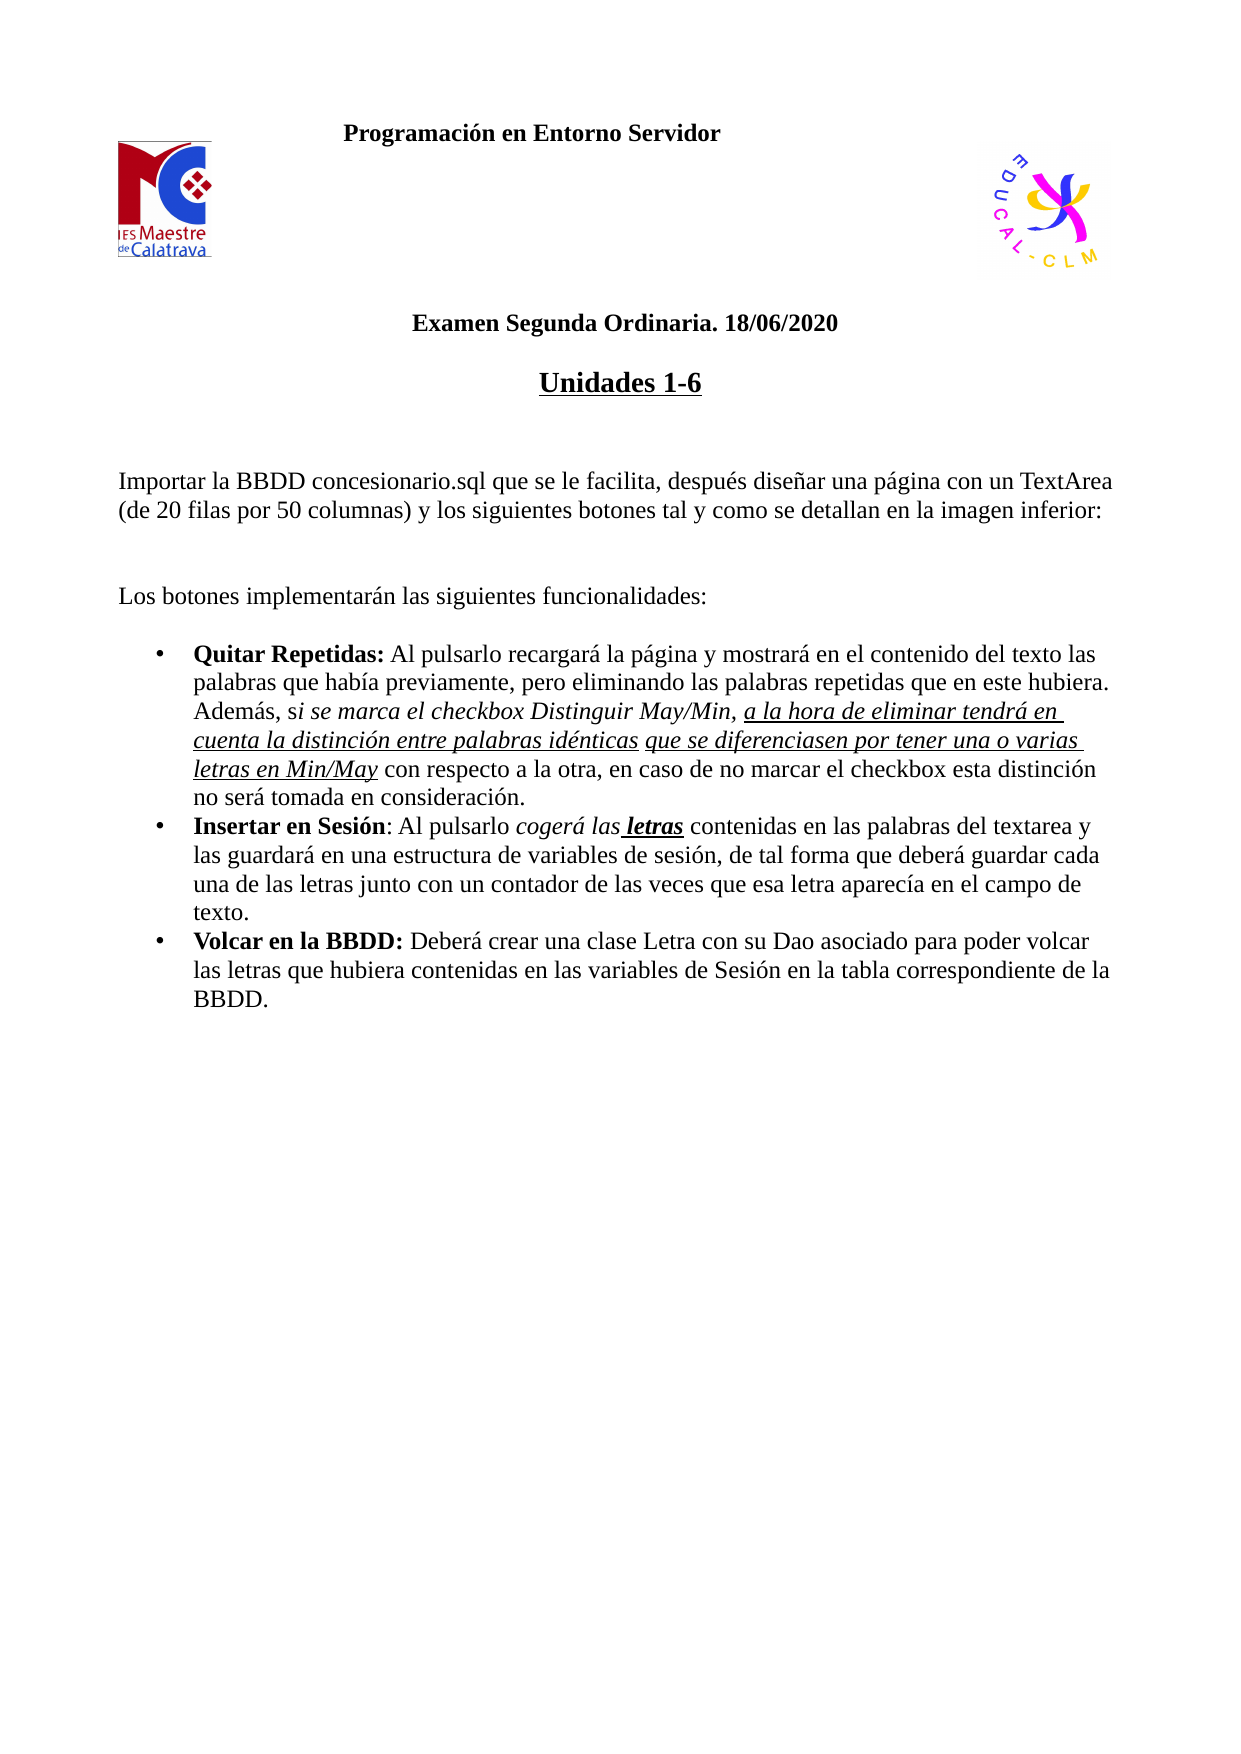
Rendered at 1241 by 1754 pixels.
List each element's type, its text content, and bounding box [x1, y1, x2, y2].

text Unidades 1-6 [118, 366, 1122, 399]
text Los botones implementarán las siguientes funcionalidades: [118, 581, 1122, 610]
list Insertar en Sesión: Al pulsarlo cogerá las letras contenidas en las palabras del textarea y las guardará en una estructura de variables de sesión, de tal forma que deberá guardar cada una de las letras junto con un contador de las veces que esa letra aparecía en el campo de texto. [156, 811, 1122, 926]
list Volcar en la BBDD: Deberá crear una clase Letra con su Dao asociado para poder volcar las letras que hubiera contenidas en las variables de Sesión en la tabla correspondiente de la BBDD. [156, 926, 1122, 1012]
text Programación en Entorno Servidor [118, 118, 1122, 279]
text Importar la BBDD concesionario.sql que se le facilita, después diseñar una página con un TextArea (de 20 filas por 50 columnas) y los siguientes botones tal y como se detallan en la imagen inferior: [118, 466, 1122, 524]
list Quitar Repetidas: Al pulsarlo recargará la página y mostrará en el contenido del texto las palabras que había previamente, pero eliminando las palabras repetidas que en este hubiera. Además, si se marca el checkbox Distinguir May/Min, a la hora de eliminar tendrá en cuenta la distinción entre palabras idénticas que se diferenciasen por tener una o varias letras en Min/May con respecto a la otra, en caso de no marcar el checkbox esta distinción no será tomada en consideración. [156, 639, 1122, 811]
text Examen Segunda Ordinaria. 18/06/2020 [118, 308, 1122, 337]
